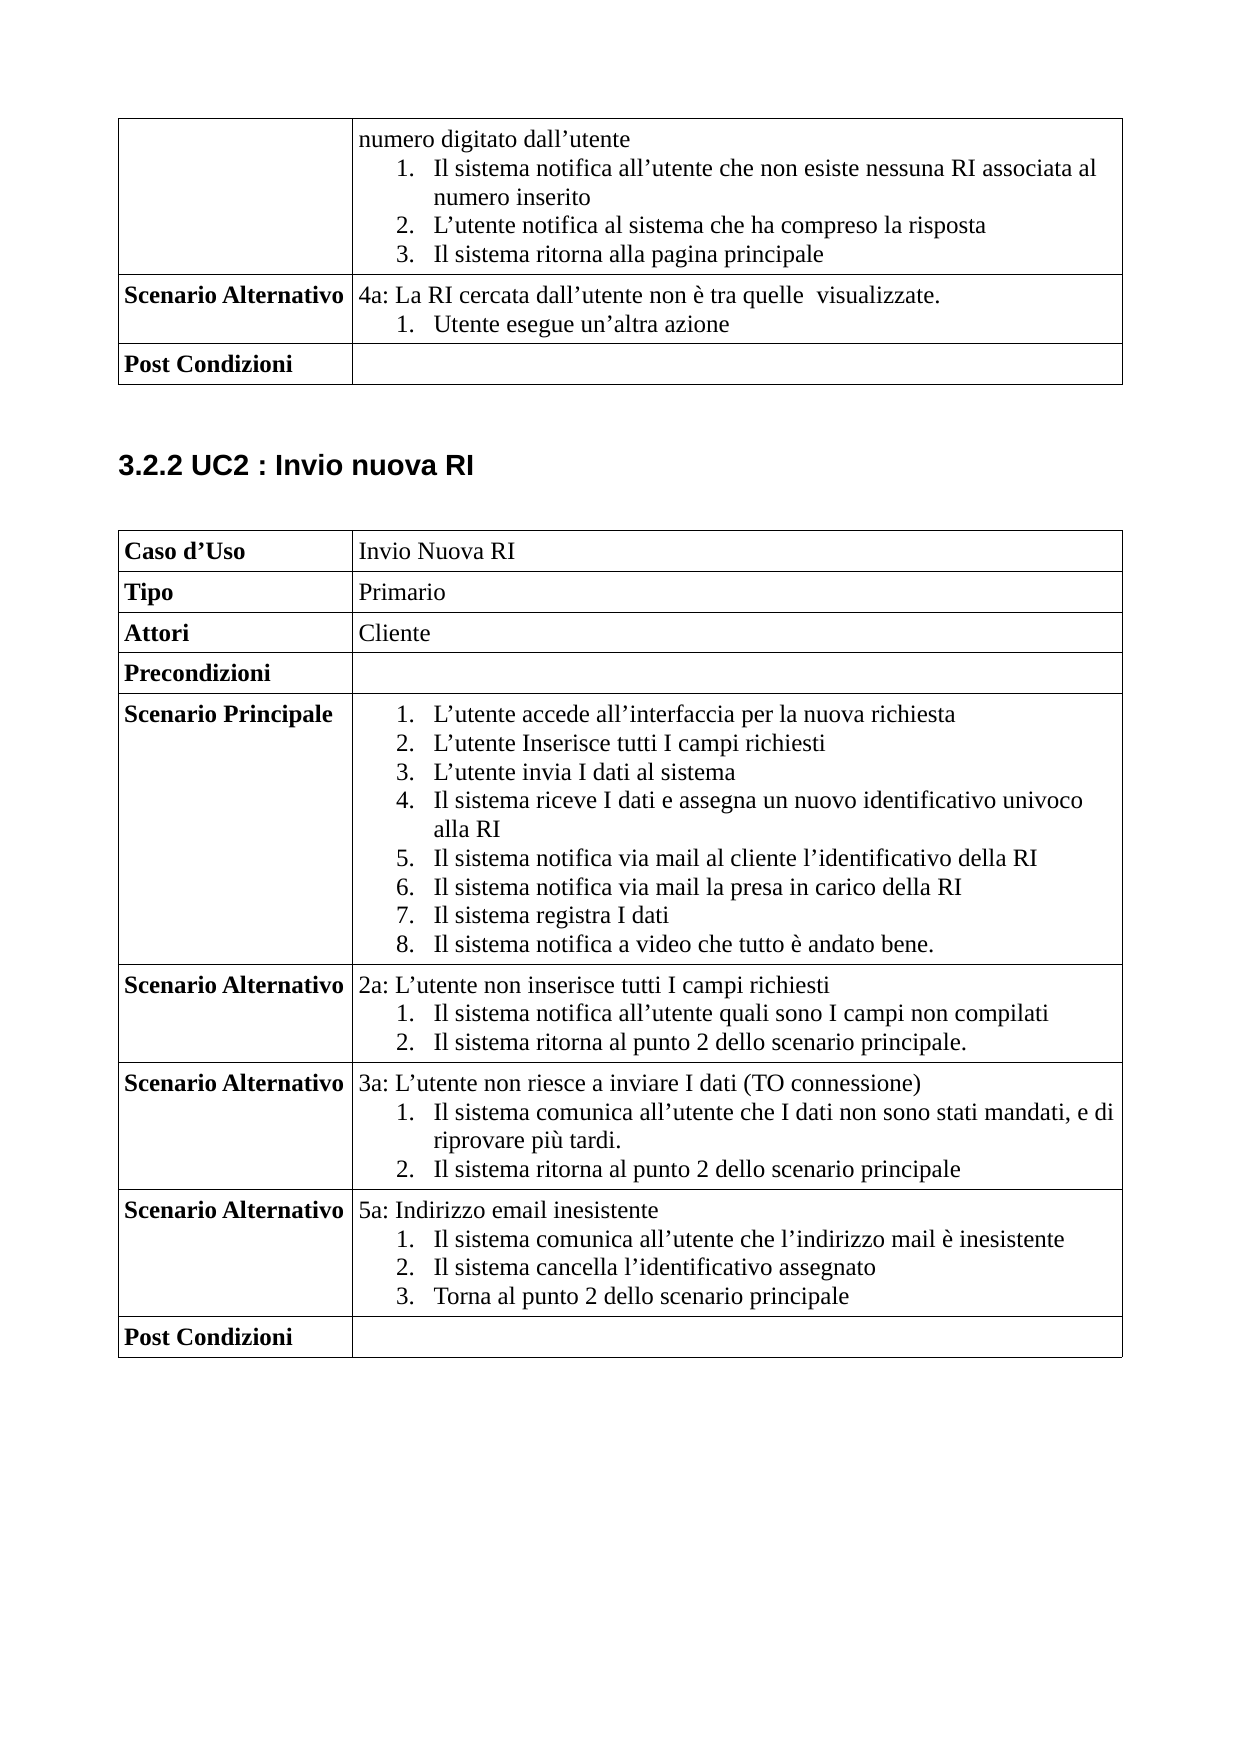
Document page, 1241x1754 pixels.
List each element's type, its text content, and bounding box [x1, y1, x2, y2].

table_cell Precondizioni [119, 653, 352, 693]
table_cell [353, 1317, 1122, 1356]
table_cell Scenario Alternativo [119, 965, 352, 1062]
table_cell Scenario Alternativo [119, 1190, 352, 1316]
table_cell Post Condizioni [119, 344, 352, 384]
table_cell Tipo [119, 572, 352, 611]
table_header Caso d’Uso [119, 531, 352, 571]
table_cell 2a: L’utente non inserisce tutti I campi richiesti Il sistema notifica all’utente quali sono I campi non compilati Il sistema ritorna al punto 2 dello scenario principale. [353, 965, 1122, 1062]
table_cell L’utente accede all’interfaccia per la nuova richiesta L’utente Inserisce tutti I campi richiesti L’utente invia I dati al sistema Il sistema riceve I dati e assegna un nuovo identificativo univoco alla RI Il sistema notifica via mail al cliente l’identificativo della RI Il sistema notifica via mail la presa in carico della RI Il sistema registra I dati Il sistema notifica a video che tutto è andato bene. [353, 694, 1122, 963]
table_cell Scenario Alternativo [119, 1063, 352, 1189]
table_cell Scenario Principale [119, 694, 352, 963]
subtitle 3.2.2 UC2 : Invio nuova RI [118, 448, 1122, 482]
table_cell [353, 653, 1122, 693]
table_cell 4a: La RI cercata dall’utente non è tra quelle visualizzate. Utente esegue un’altra azione [353, 275, 1122, 343]
table_cell Primario [353, 572, 1122, 611]
table_cell 5a: Indirizzo email inesistente Il sistema comunica all’utente che l’indirizzo mail è inesistente Il sistema cancella l’identificativo assegnato Torna al punto 2 dello scenario principale [353, 1190, 1122, 1316]
table_cell Post Condizioni [119, 1317, 352, 1356]
table_cell Scenario Alternativo [119, 275, 352, 343]
table_cell Cliente [353, 613, 1122, 652]
table_cell [119, 119, 352, 274]
table_cell 3a: L’utente non riesce a inviare I dati (TO connessione) Il sistema comunica all’utente che I dati non sono stati mandati, e di riprovare più tardi. Il sistema ritorna al punto 2 dello scenario principale [353, 1063, 1122, 1189]
table_cell numero digitato dall’utente Il sistema notifica all’utente che non esiste nessuna RI associata al numero inserito L’utente notifica al sistema che ha compreso la risposta Il sistema ritorna alla pagina principale [353, 119, 1122, 274]
table_header Invio Nuova RI [353, 531, 1122, 571]
table_cell [353, 344, 1122, 384]
table_cell Attori [119, 613, 352, 652]
